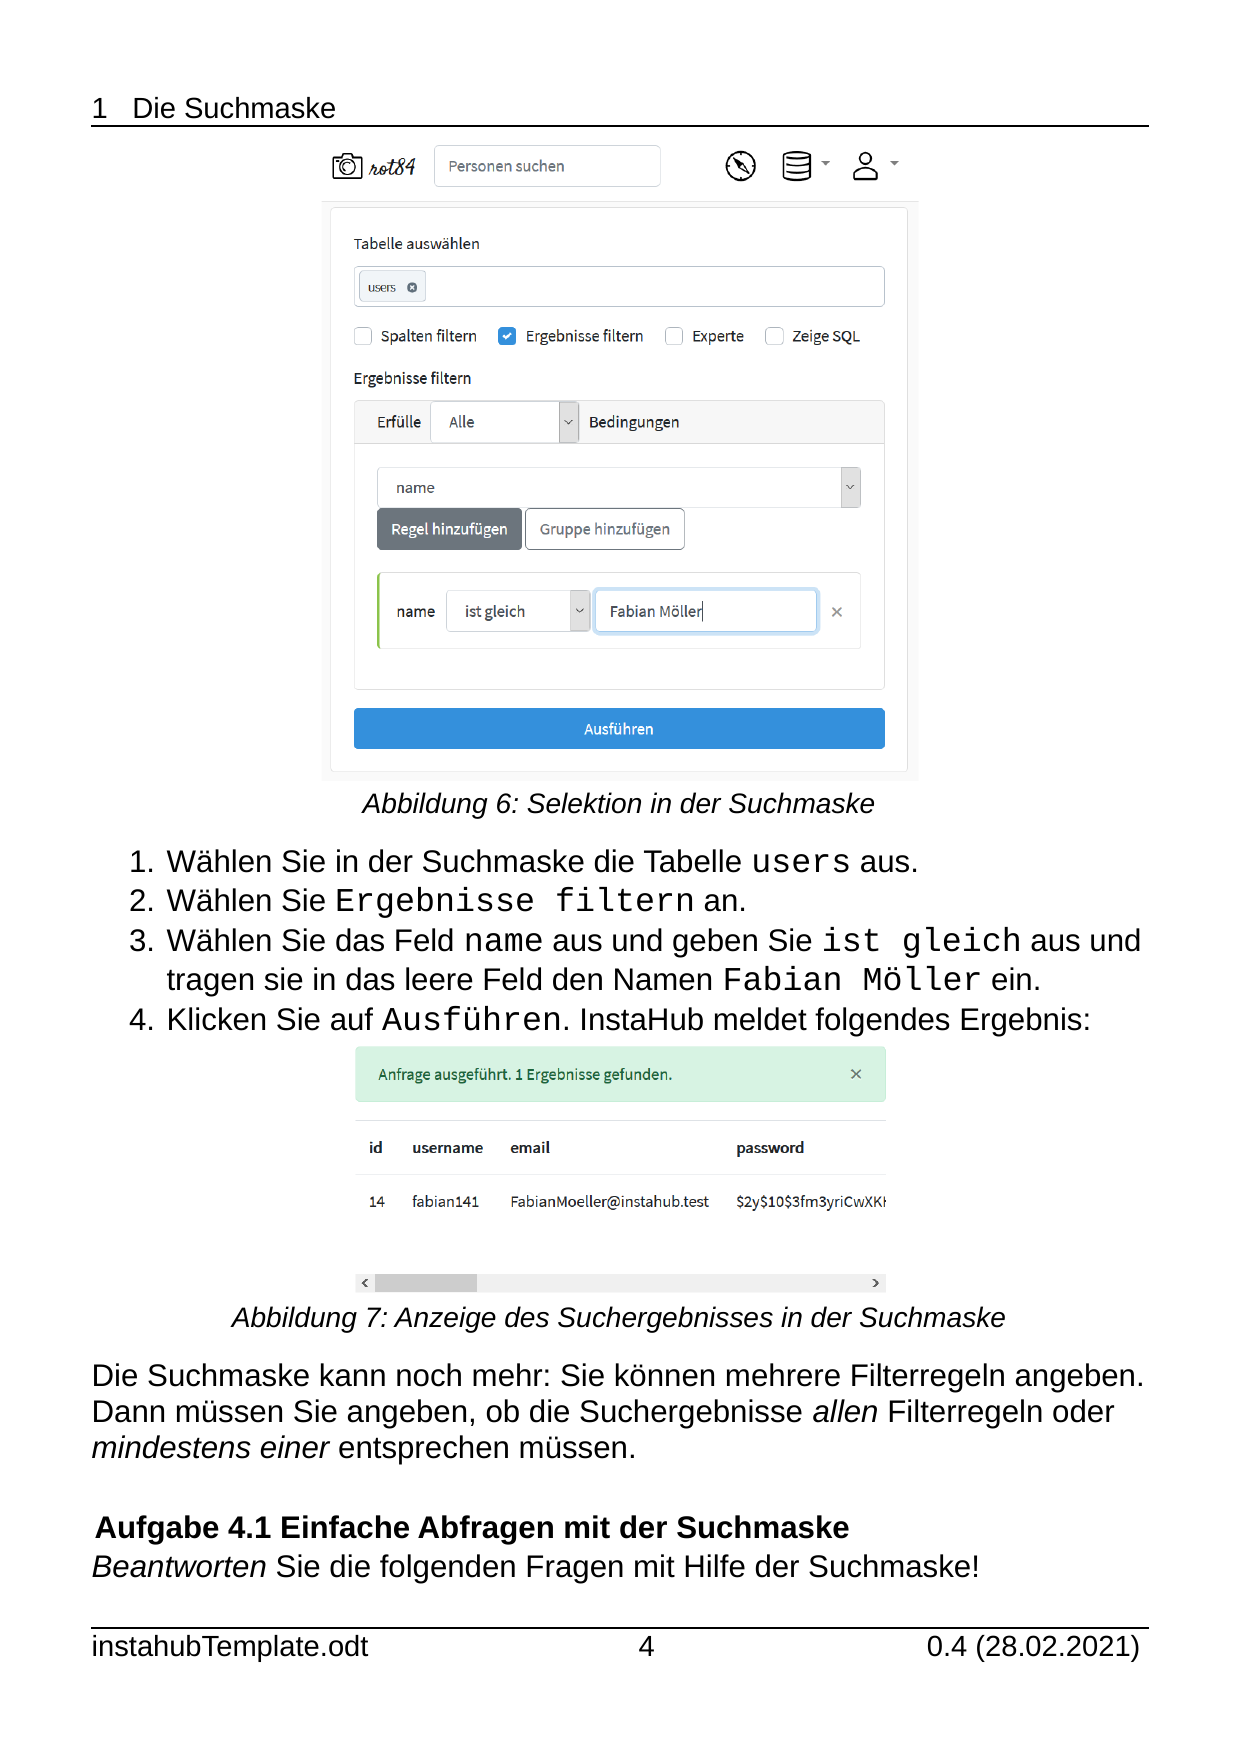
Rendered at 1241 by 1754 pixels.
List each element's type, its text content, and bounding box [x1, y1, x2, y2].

text Beantworten Sie die folgenden Fragen mit Hilfe der Suchmaske! [91, 1548, 1149, 1584]
text Abbildung 7: Anzeige des Suchergebnisses in der Suchmaske [91, 1301, 1149, 1333]
picture [349, 1040, 891, 1296]
text Die Suchmaske kann noch mehr: Sie können mehrere Filterregeln angeben. Dann müssen Sie angeben, ob die Suchergebnisse allen Filterregeln oder mindestens einer entsprechen müssen. [91, 1357, 1149, 1465]
subtitle Aufgabe 4.1 Einfache Abfragen mit der Suchmaske [91, 1506, 1149, 1548]
text Abbildung 6: Selektion in der Suchmaske [91, 787, 1149, 819]
list Wählen Sie das Feld name aus und geben Sie ist gleich aus und tragen sie in das leere Feld den Namen Fabian Möller ein. [129, 922, 1149, 1001]
list Wählen Sie in der Suchmaske die Tabelle users aus. [129, 843, 1149, 882]
picture [321, 138, 919, 781]
list Klicken Sie auf Ausführen. InstaHub meldet folgendes Ergebnis: [129, 1001, 1149, 1040]
list Wählen Sie Ergebnisse filtern an. [129, 882, 1149, 922]
